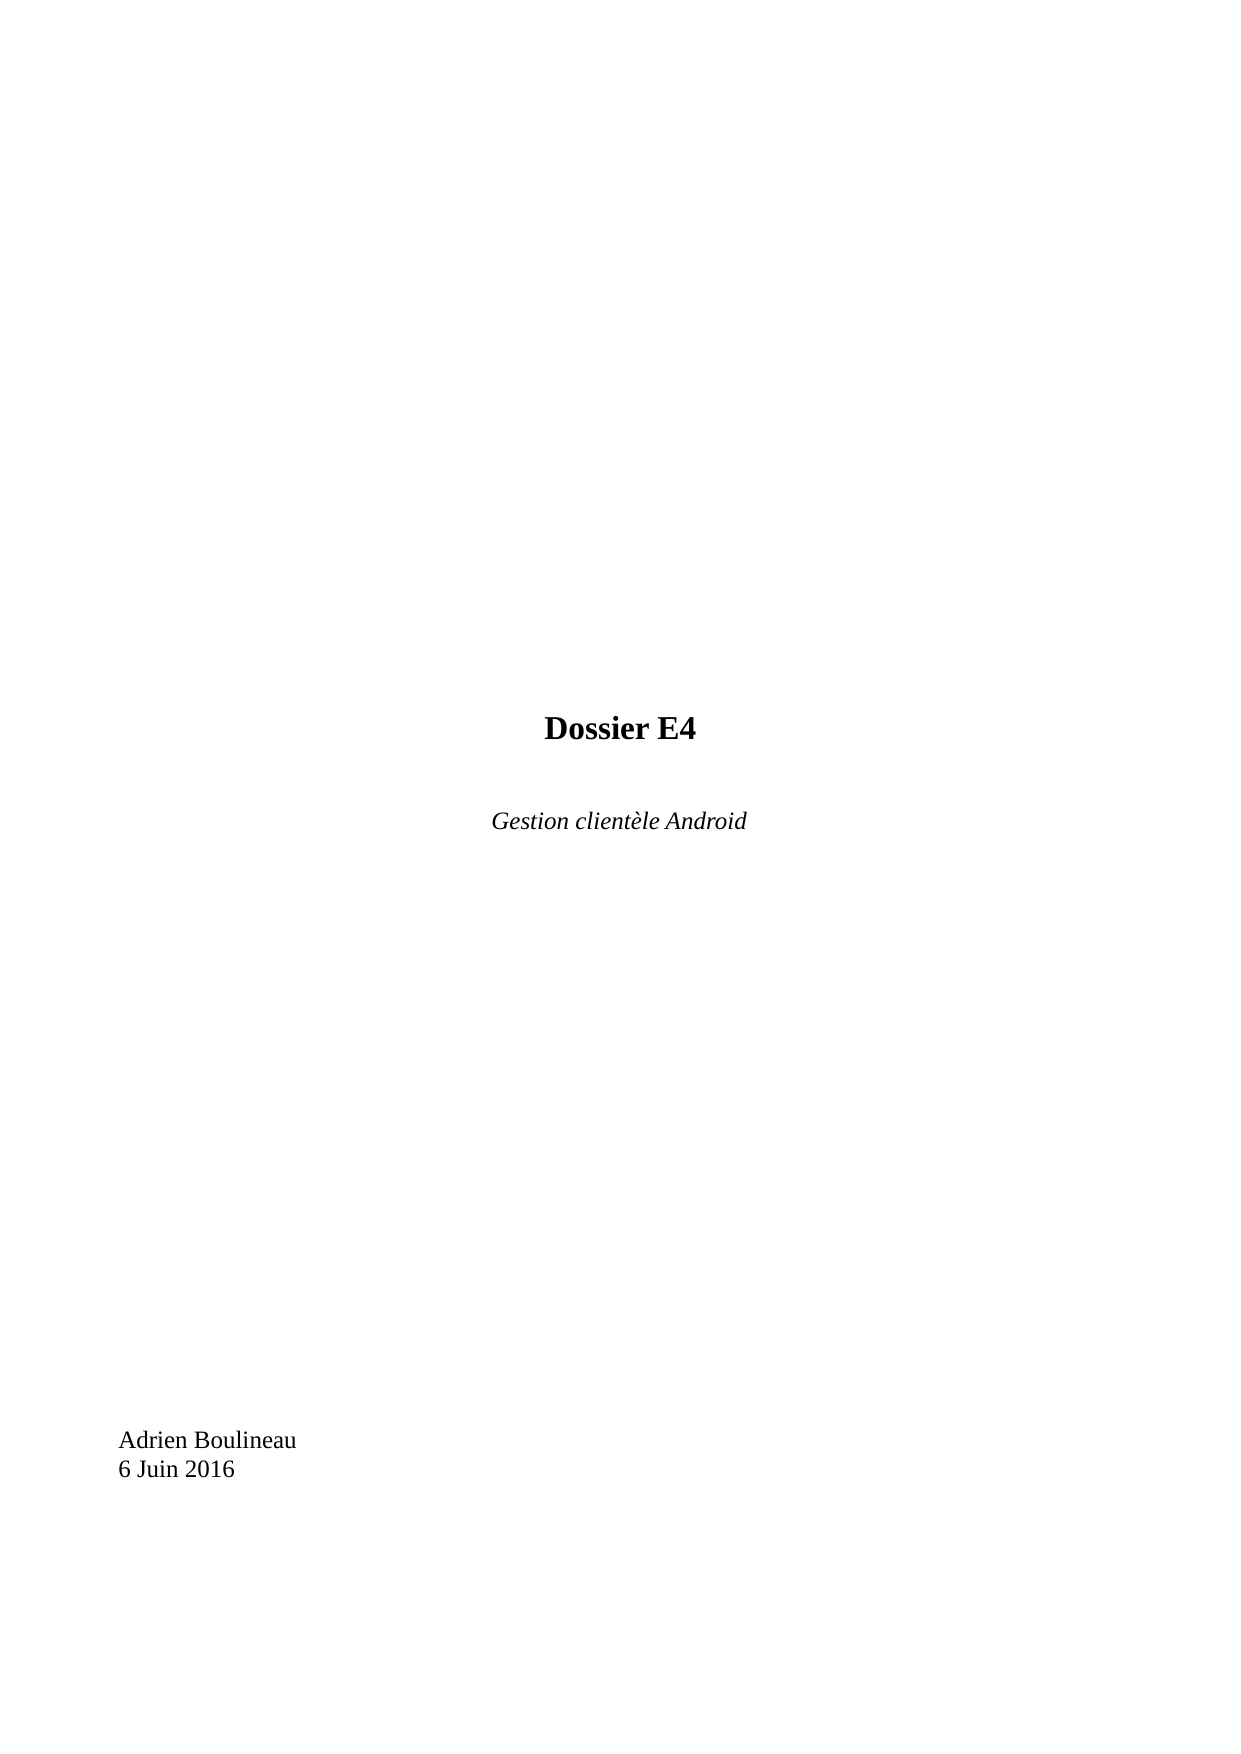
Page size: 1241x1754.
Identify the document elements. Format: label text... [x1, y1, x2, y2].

text Dossier E4 [118, 709, 1122, 747]
text Gestion clientèle Android [118, 806, 1122, 835]
text Adrien Boulineau [118, 1425, 1122, 1454]
text 6 Juin 2016 [118, 1454, 1122, 1483]
